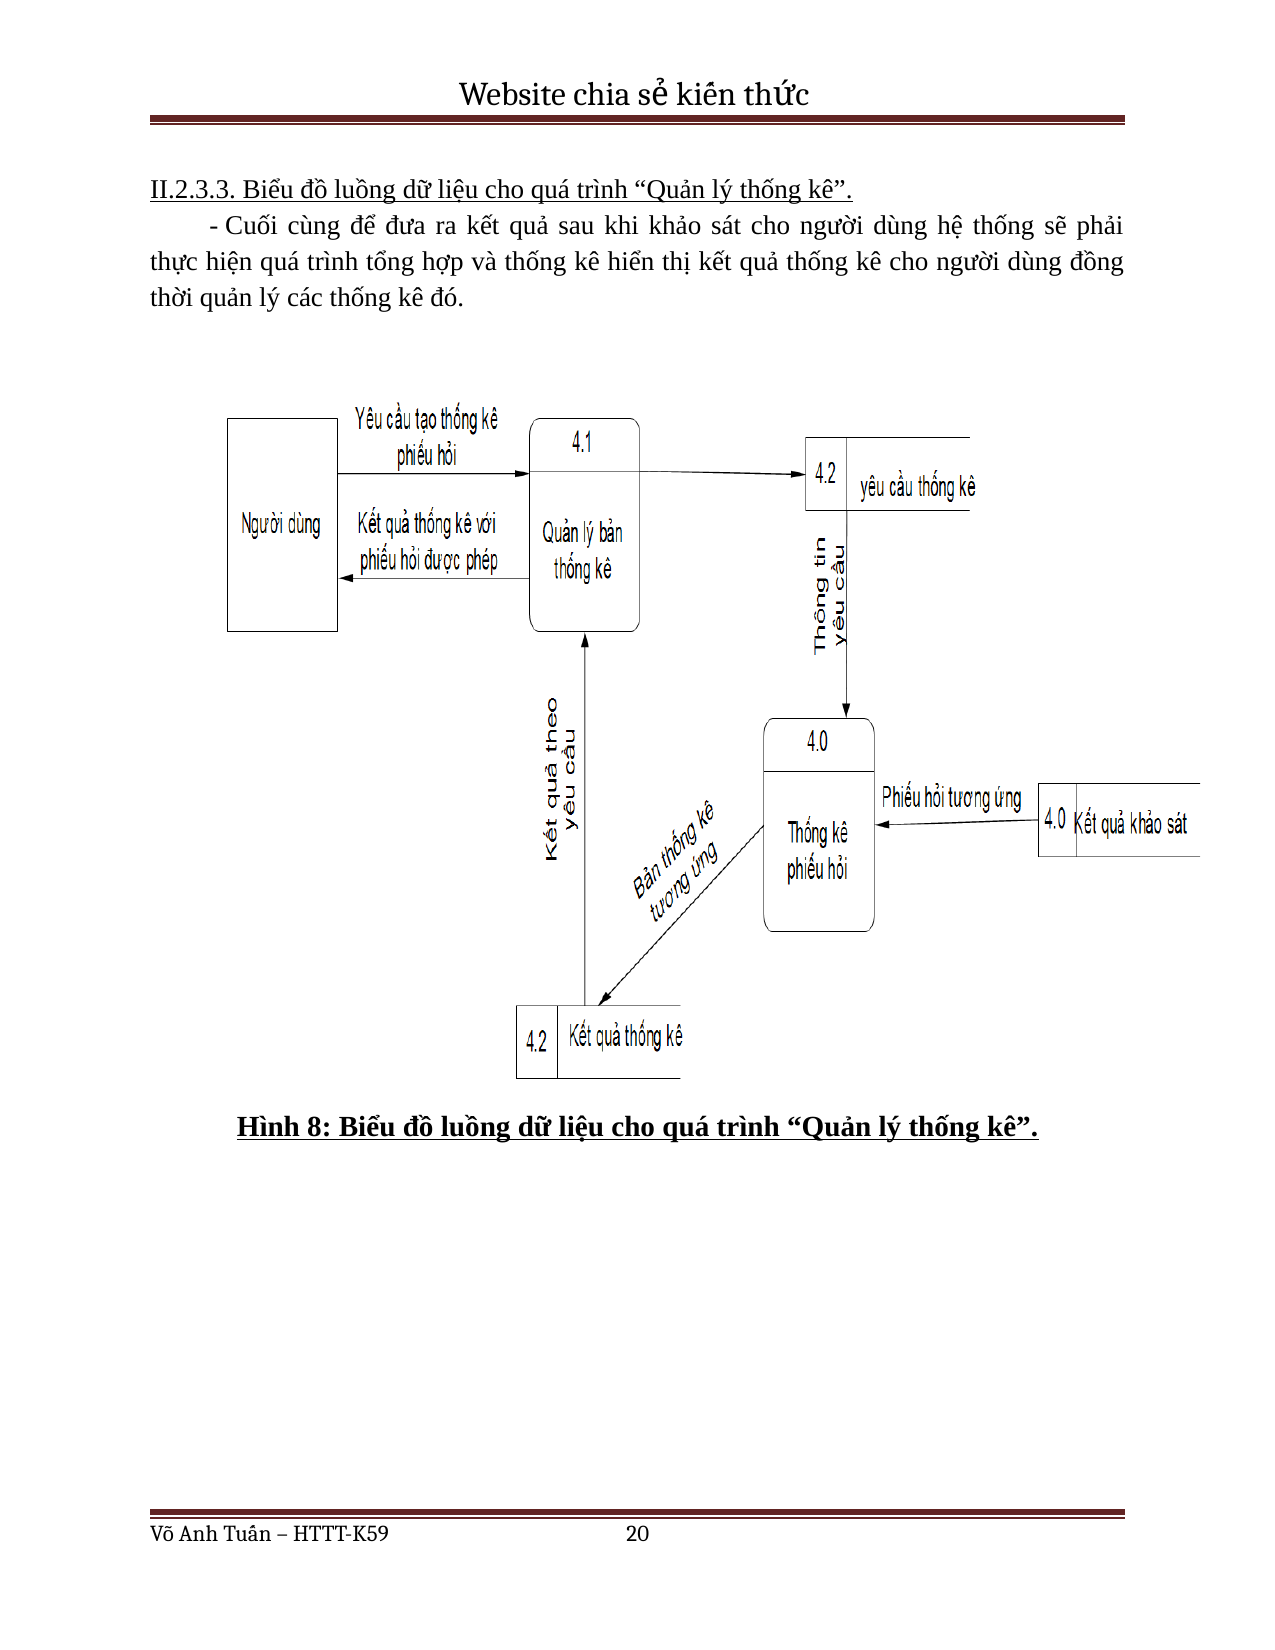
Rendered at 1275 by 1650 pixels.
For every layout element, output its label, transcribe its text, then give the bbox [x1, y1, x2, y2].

subtitle II.2.3.3. Biểu đồ luồng dữ liệu cho quá trình “Quản lý thống kê”. [150, 174, 1125, 205]
picture [225, 393, 1200, 1084]
list Cuối cùng để đưa ra kết quả sau khi khảo sát cho người dùng hệ thống sẽ phải thực hiện quá trình tổng hợp và thống kê hiển thị kết quả thống kê cho người dùng đồng thời quản lý các thống kê đó. [150, 209, 1125, 312]
text Hình 8: Biểu đồ luồng dữ liệu cho quá trình “Quản lý thống kê”. [150, 1109, 1125, 1143]
